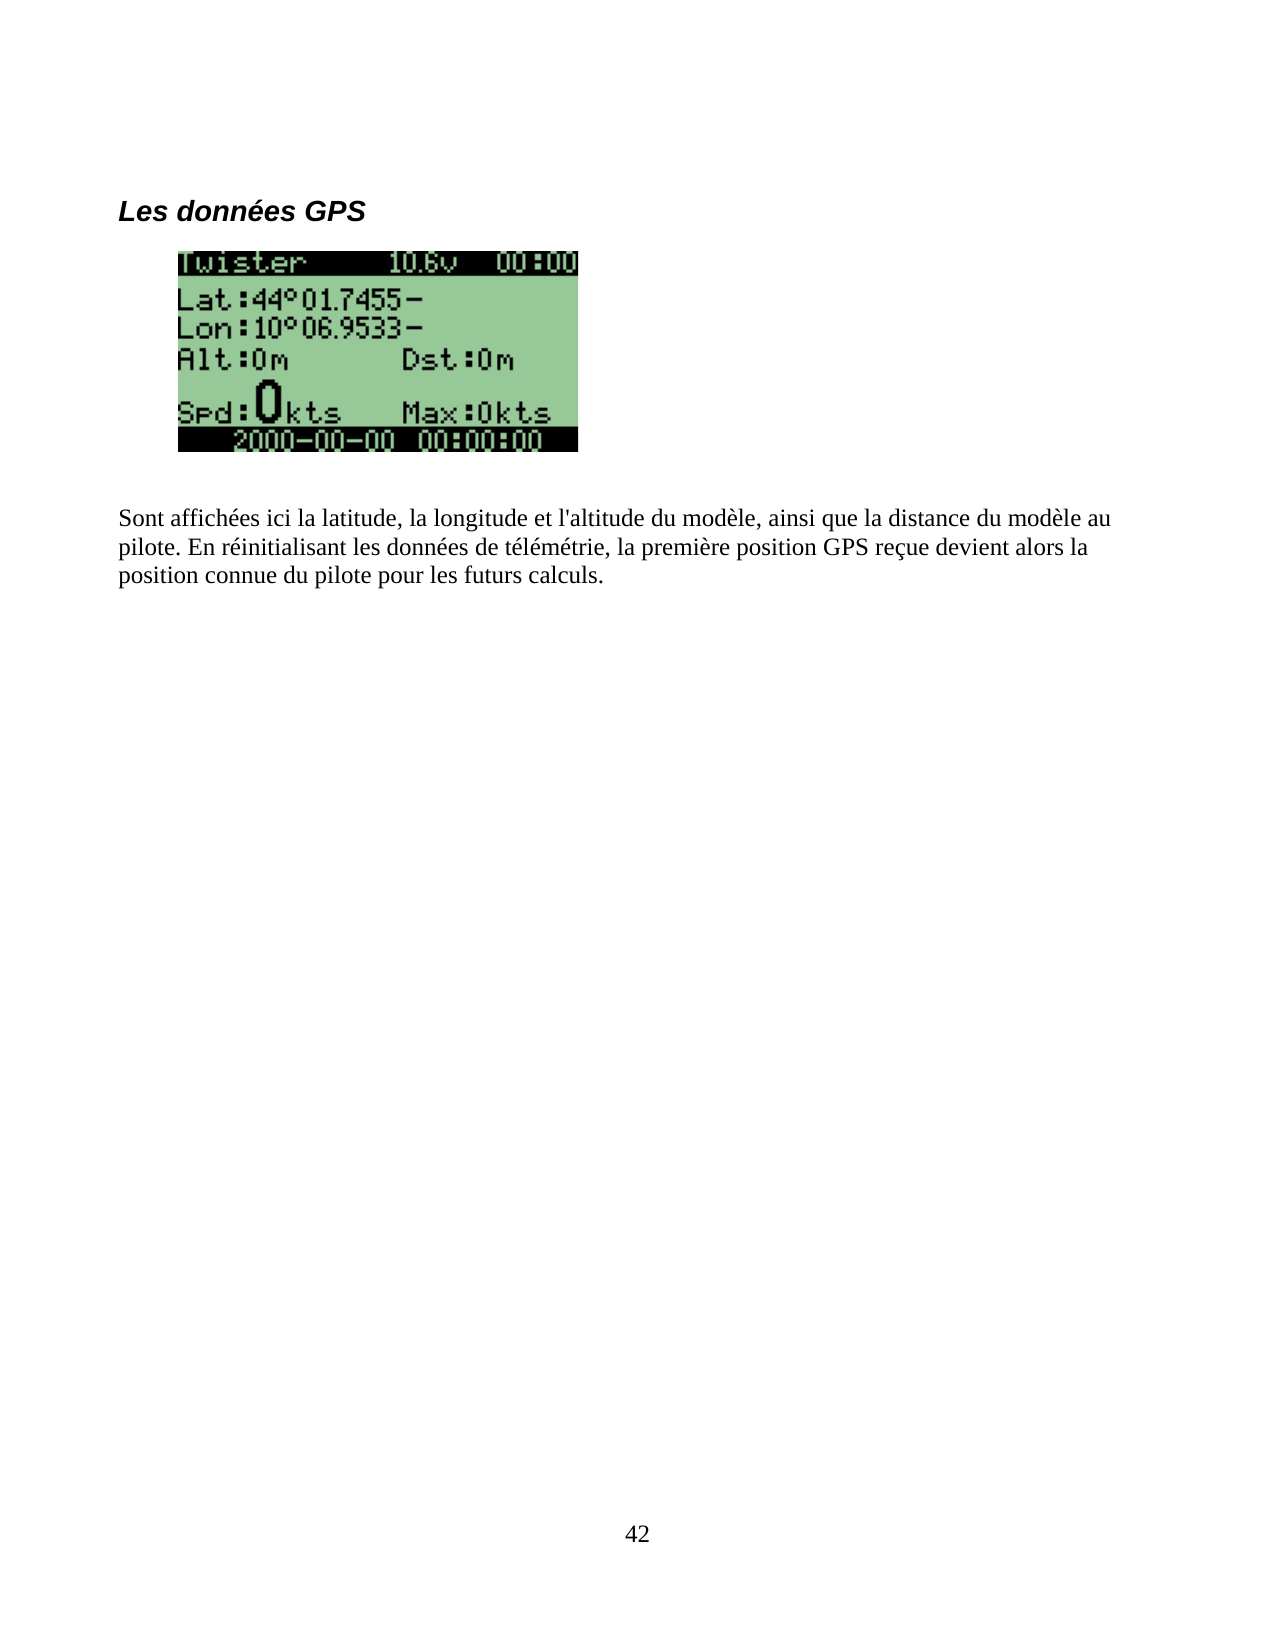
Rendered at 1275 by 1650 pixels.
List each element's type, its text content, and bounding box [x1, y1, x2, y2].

picture [178, 251, 579, 452]
subtitle Les données GPS [118, 194, 1157, 228]
text Sont affichées ici la latitude, la longitude et l'altitude du modèle, ainsi que la distance du modèle au pilote. En réinitialisant les données de télémétrie, la première position GPS reçue devient alors la position connue du pilote pour les futurs calculs. [118, 503, 1157, 589]
